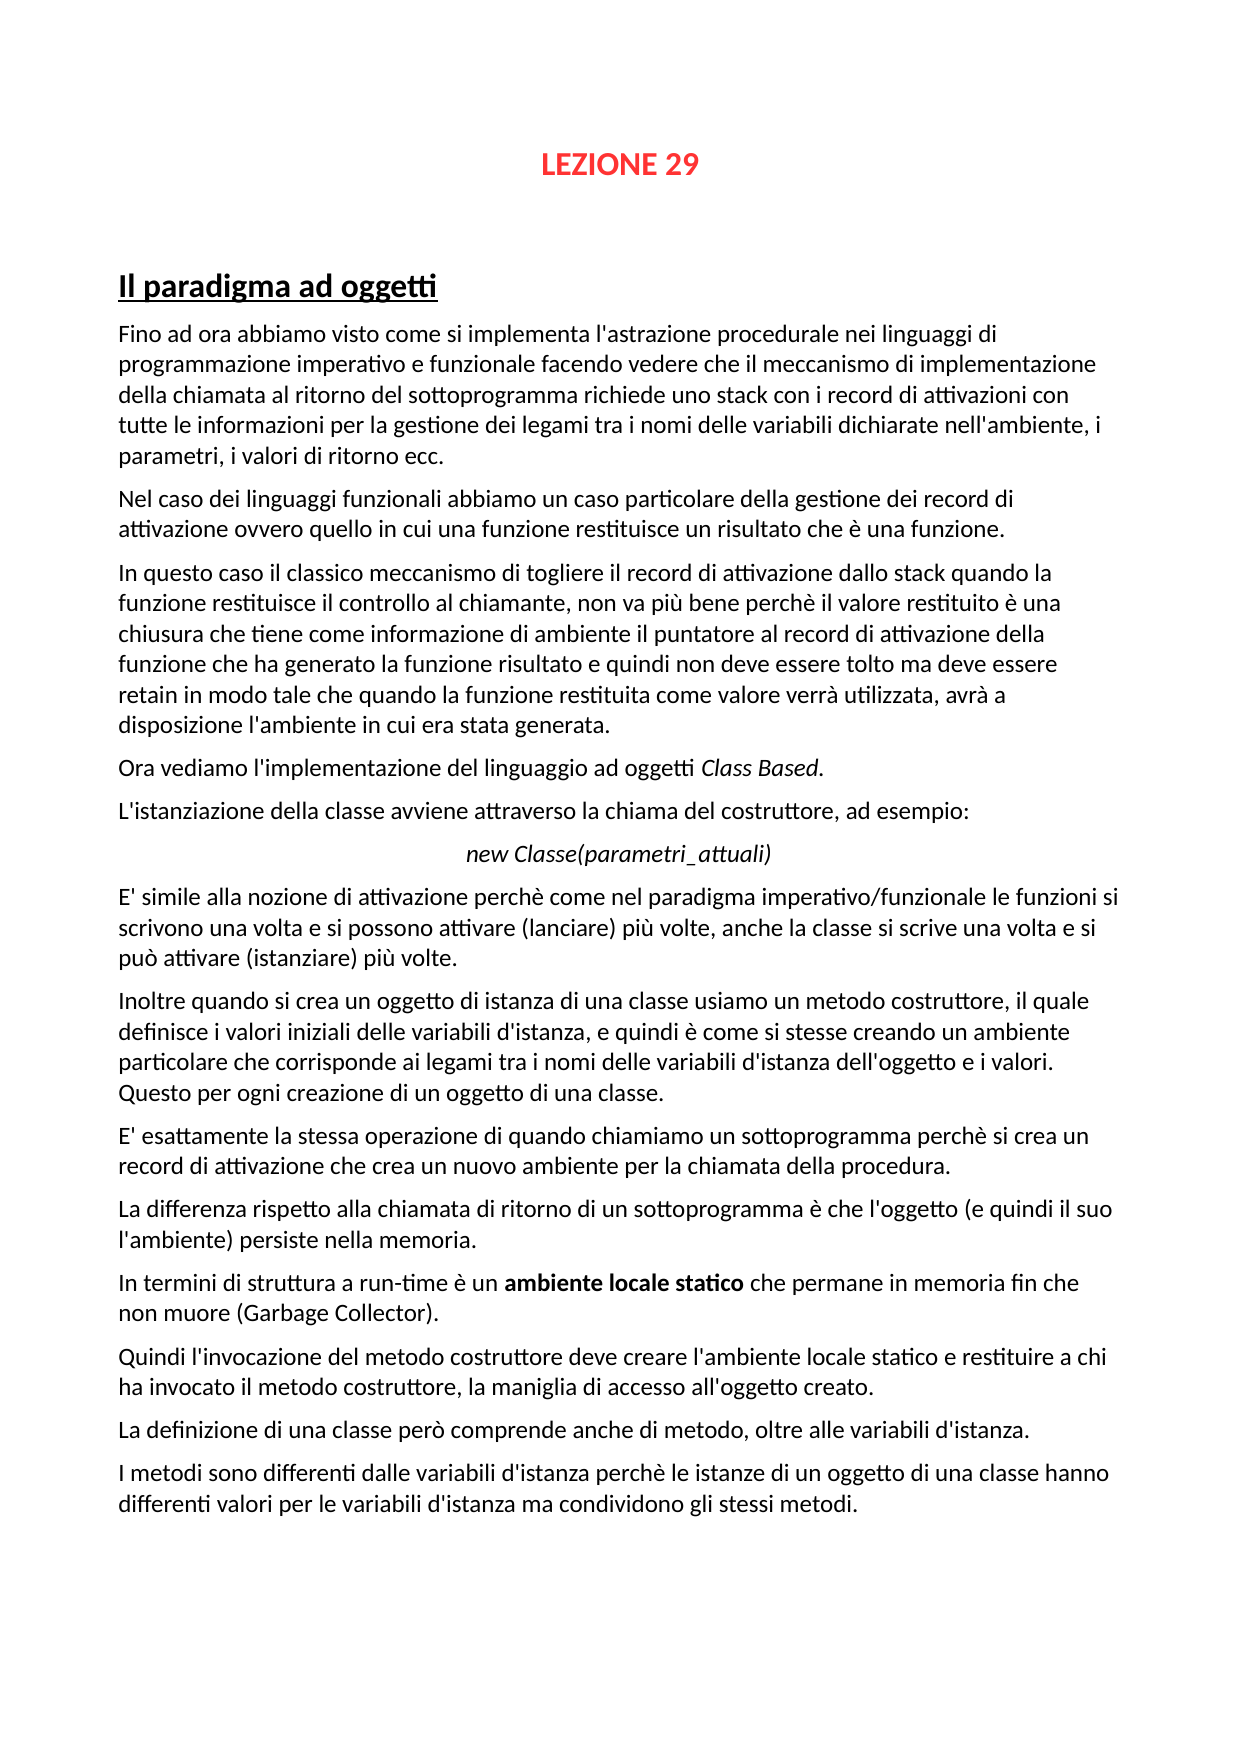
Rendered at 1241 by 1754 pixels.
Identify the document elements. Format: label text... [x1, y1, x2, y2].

text E' esattamente la stessa operazione di quando chiamiamo un sottoprogramma perchè si crea un record di attivazione che crea un nuovo ambiente per la chiamata della procedura. [118, 1120, 1122, 1181]
text La differenza rispetto alla chiamata di ritorno di un sottoprogramma è che l'oggetto (e quindi il suo l'ambiente) persiste nella memoria. [118, 1193, 1122, 1254]
text Fino ad ora abbiamo visto come si implementa l'astrazione procedurale nei linguaggi di programmazione imperativo e funzionale facendo vedere che il meccanismo di implementazione della chiamata al ritorno del sottoprogramma richiede uno stack con i record di attivazioni con tutte le informazioni per la gestione dei legami tra i nomi delle variabili dichiarate nell'ambiente, i parametri, i valori di ritorno ecc. [118, 318, 1122, 471]
text I metodi sono differenti dalle variabili d'istanza perchè le istanze di un oggetto di una classe hanno differenti valori per le variabili d'istanza ma condividono gli stessi metodi. [118, 1457, 1122, 1518]
text Ora vediamo l'implementazione del linguaggio ad oggetti Class Based. [118, 752, 1122, 783]
text In termini di struttura a run-time è un ambiente locale statico che permane in memoria fin che non muore (Garbage Collector). [118, 1267, 1122, 1328]
text Nel caso dei linguaggi funzionali abbiamo un caso particolare della gestione dei record di attivazione ovvero quello in cui una funzione restituisce un risultato che è una funzione. [118, 483, 1122, 544]
text new Classe(parametri_attuali) [118, 838, 1122, 869]
text La definizione di una classe però comprende anche di metodo, oltre alle variabili d'istanza. [118, 1414, 1122, 1445]
text Inoltre quando si crea un oggetto di istanza di una classe usiamo un metodo costruttore, il quale definisce i valori iniziali delle variabili d'istanza, e quindi è come si stesse creando un ambiente particolare che corrisponde ai legami tra i nomi delle variabili d'istanza dell'oggetto e i valori. Questo per ogni creazione di un oggetto di una classe. [118, 985, 1122, 1107]
subtitle LEZIONE 29 [118, 143, 1122, 184]
text E' simile alla nozione di attivazione perchè come nel paradigma imperativo/funzionale le funzioni si scrivono una volta e si possono attivare (lanciare) più volte, anche la classe si scrive una volta e si può attivare (istanziare) più volte. [118, 881, 1122, 973]
text In questo caso il classico meccanismo di togliere il record di attivazione dallo stack quando la funzione restituisce il controllo al chiamante, non va più bene perchè il valore restituito è una chiusura che tiene come informazione di ambiente il puntatore al record di attivazione della funzione che ha generato la funzione risultato e quindi non deve essere tolto ma deve essere retain in modo tale che quando la funzione restituita come valore verrà utilizzata, avrà a disposizione l'ambiente in cui era stata generata. [118, 557, 1122, 740]
text L'istanziazione della classe avviene attraverso la chiama del costruttore, ad esempio: [118, 795, 1122, 826]
subtitle Il paradigma ad oggetti [118, 264, 1122, 306]
text Quindi l'invocazione del metodo costruttore deve creare l'ambiente locale statico e restituire a chi ha invocato il metodo costruttore, la maniglia di accesso all'oggetto creato. [118, 1341, 1122, 1402]
